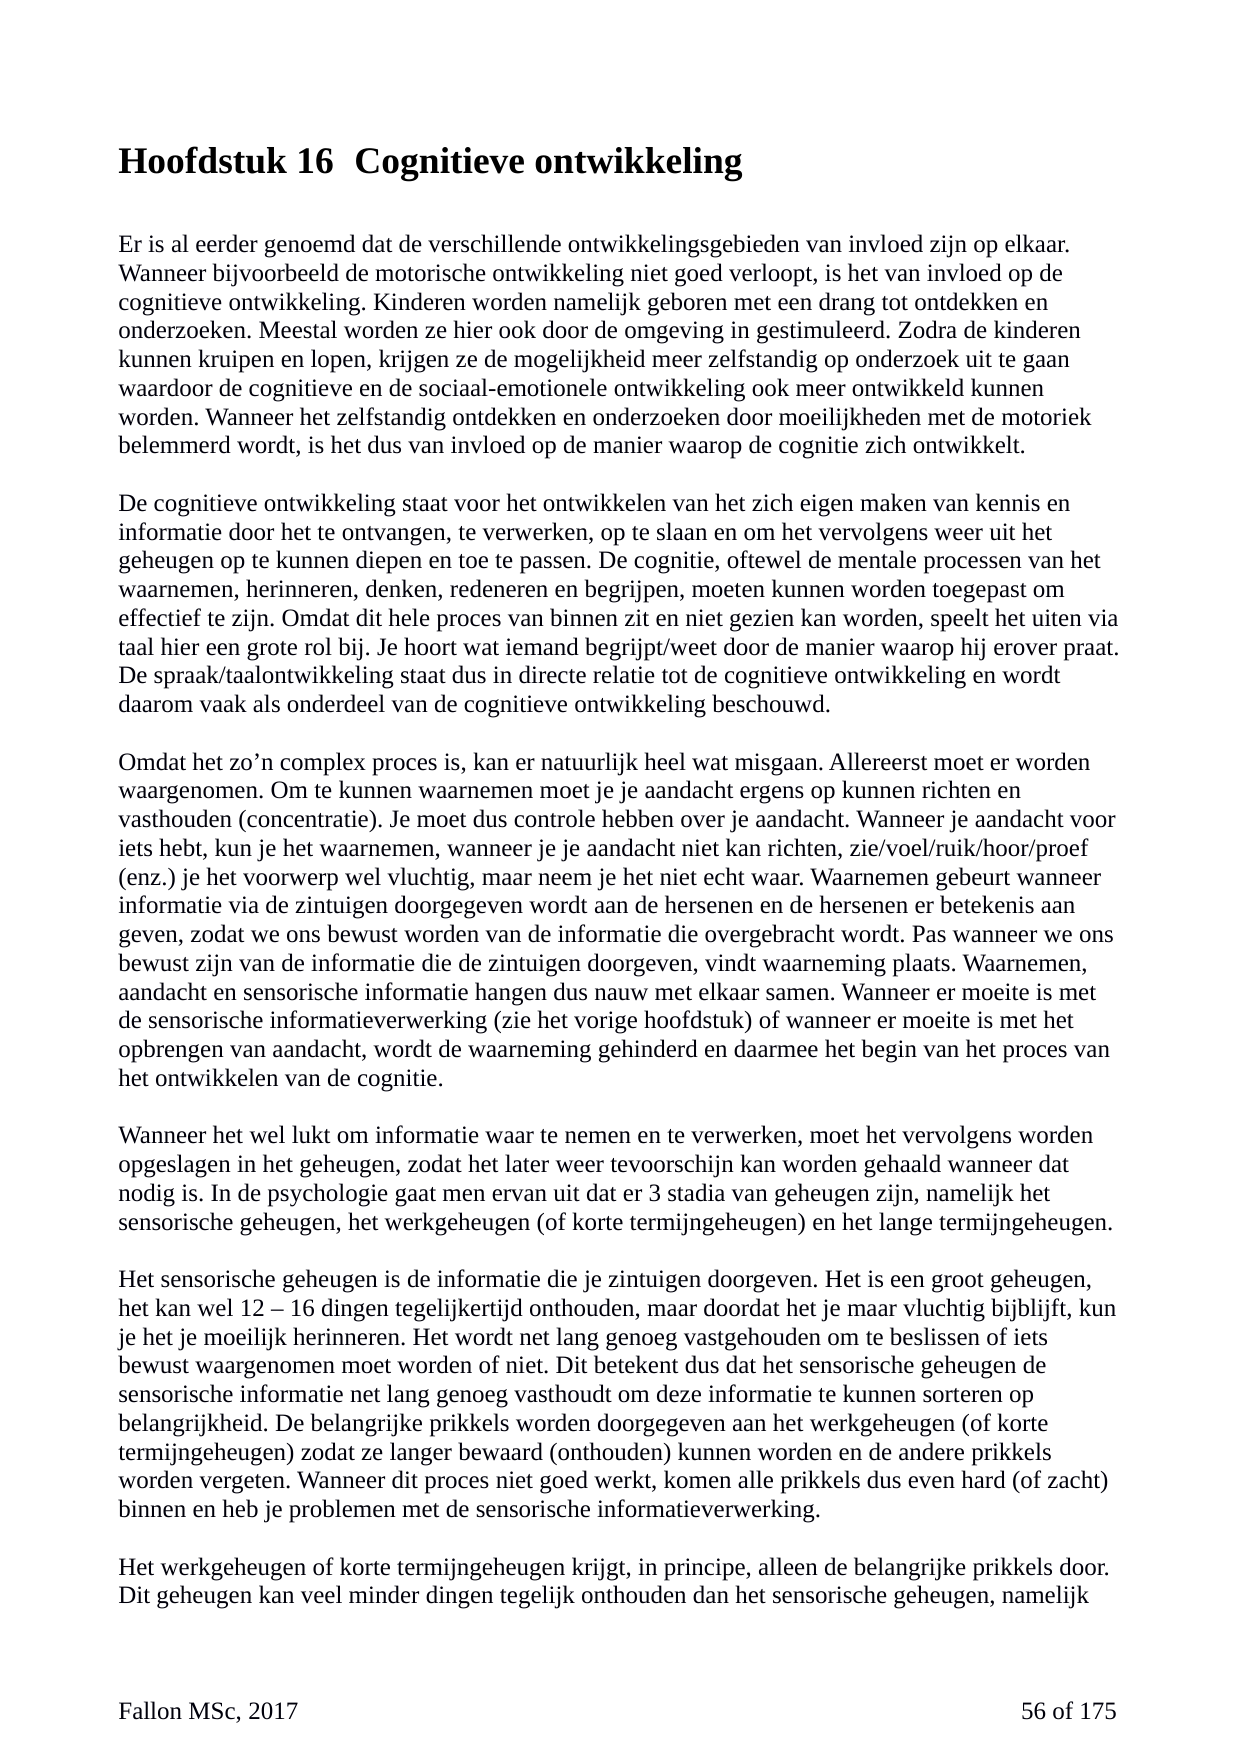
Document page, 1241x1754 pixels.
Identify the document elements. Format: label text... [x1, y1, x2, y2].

text Er is al eerder genoemd dat de verschillende ontwikkelingsgebieden van invloed zijn op elkaar. Wanneer bijvoorbeeld de motorische ontwikkeling niet goed verloopt, is het van invloed op de cognitieve ontwikkeling. Kinderen worden namelijk geboren met een drang tot ontdekken en onderzoeken. Meestal worden ze hier ook door de omgeving in gestimuleerd. Zodra de kinderen kunnen kruipen en lopen, krijgen ze de mogelijkheid meer zelfstandig op onderzoek uit te gaan waardoor de cognitieve en de sociaal-emotionele ontwikkeling ook meer ontwikkeld kunnen worden. Wanneer het zelfstandig ontdekken en onderzoeken door moeilijkheden met de motoriek belemmerd wordt, is het dus van invloed op de manier waarop de cognitie zich ontwikkelt. [118, 229, 1122, 459]
subtitle Hoofdstuk 16 Cognitieve ontwikkeling [118, 139, 1122, 182]
text De cognitieve ontwikkeling staat voor het ontwikkelen van het zich eigen maken van kennis en informatie door het te ontvangen, te verwerken, op te slaan en om het vervolgens weer uit het geheugen op te kunnen diepen en toe te passen. De cognitie, oftewel de mentale processen van het waarnemen, herinneren, denken, redeneren en begrijpen, moeten kunnen worden toegepast om effectief te zijn. Omdat dit hele proces van binnen zit en niet gezien kan worden, speelt het uiten via taal hier een grote rol bij. Je hoort wat iemand begrijpt/weet door de manier waarop hij erover praat. De spraak/taalontwikkeling staat dus in directe relatie tot de cognitieve ontwikkeling en wordt daarom vaak als onderdeel van de cognitieve ontwikkeling beschouwd. [118, 488, 1122, 718]
text Omdat het zo’n complex proces is, kan er natuurlijk heel wat misgaan. Allereerst moet er worden waargenomen. Om te kunnen waarnemen moet je je aandacht ergens op kunnen richten en vasthouden (concentratie). Je moet dus controle hebben over je aandacht. Wanneer je aandacht voor iets hebt, kun je het waarnemen, wanneer je je aandacht niet kan richten, zie/voel/ruik/hoor/proef (enz.) je het voorwerp wel vluchtig, maar neem je het niet echt waar. Waarnemen gebeurt wanneer informatie via de zintuigen doorgegeven wordt aan de hersenen en de hersenen er betekenis aan geven, zodat we ons bewust worden van de informatie die overgebracht wordt. Pas wanneer we ons bewust zijn van de informatie die de zintuigen doorgeven, vindt waarneming plaats. Waarnemen, aandacht en sensorische informatie hangen dus nauw met elkaar samen. Wanneer er moeite is met de sensorische informatieverwerking (zie het vorige hoofdstuk) of wanneer er moeite is met het opbrengen van aandacht, wordt de waarneming gehinderd en daarmee het begin van het proces van het ontwikkelen van de cognitie. [118, 747, 1122, 1092]
text Het sensorische geheugen is de informatie die je zintuigen doorgeven. Het is een groot geheugen, het kan wel 12 – 16 dingen tegelijkertijd onthouden, maar doordat het je maar vluchtig bijblijft, kun je het je moeilijk herinneren. Het wordt net lang genoeg vastgehouden om te beslissen of iets bewust waargenomen moet worden of niet. Dit betekent dus dat het sensorische geheugen de sensorische informatie net lang genoeg vasthoudt om deze informatie te kunnen sorteren op belangrijkheid. De belangrijke prikkels worden doorgegeven aan het werkgeheugen (of korte termijngeheugen) zodat ze langer bewaard (onthouden) kunnen worden en de andere prikkels worden vergeten. Wanneer dit proces niet goed werkt, komen alle prikkels dus even hard (of zacht) binnen en heb je problemen met de sensorische informatieverwerking. [118, 1264, 1122, 1523]
text Het werkgeheugen of korte termijngeheugen krijgt, in principe, alleen de belangrijke prikkels door. Dit geheugen kan veel minder dingen tegelijk onthouden dan het sensorische geheugen, namelijk [118, 1552, 1122, 1609]
text Wanneer het wel lukt om informatie waar te nemen en te verwerken, moet het vervolgens worden opgeslagen in het geheugen, zodat het later weer tevoorschijn kan worden gehaald wanneer dat nodig is. In de psychologie gaat men ervan uit dat er 3 stadia van geheugen zijn, namelijk het sensorische geheugen, het werkgeheugen (of korte termijngeheugen) en het lange termijngeheugen. [118, 1120, 1122, 1235]
